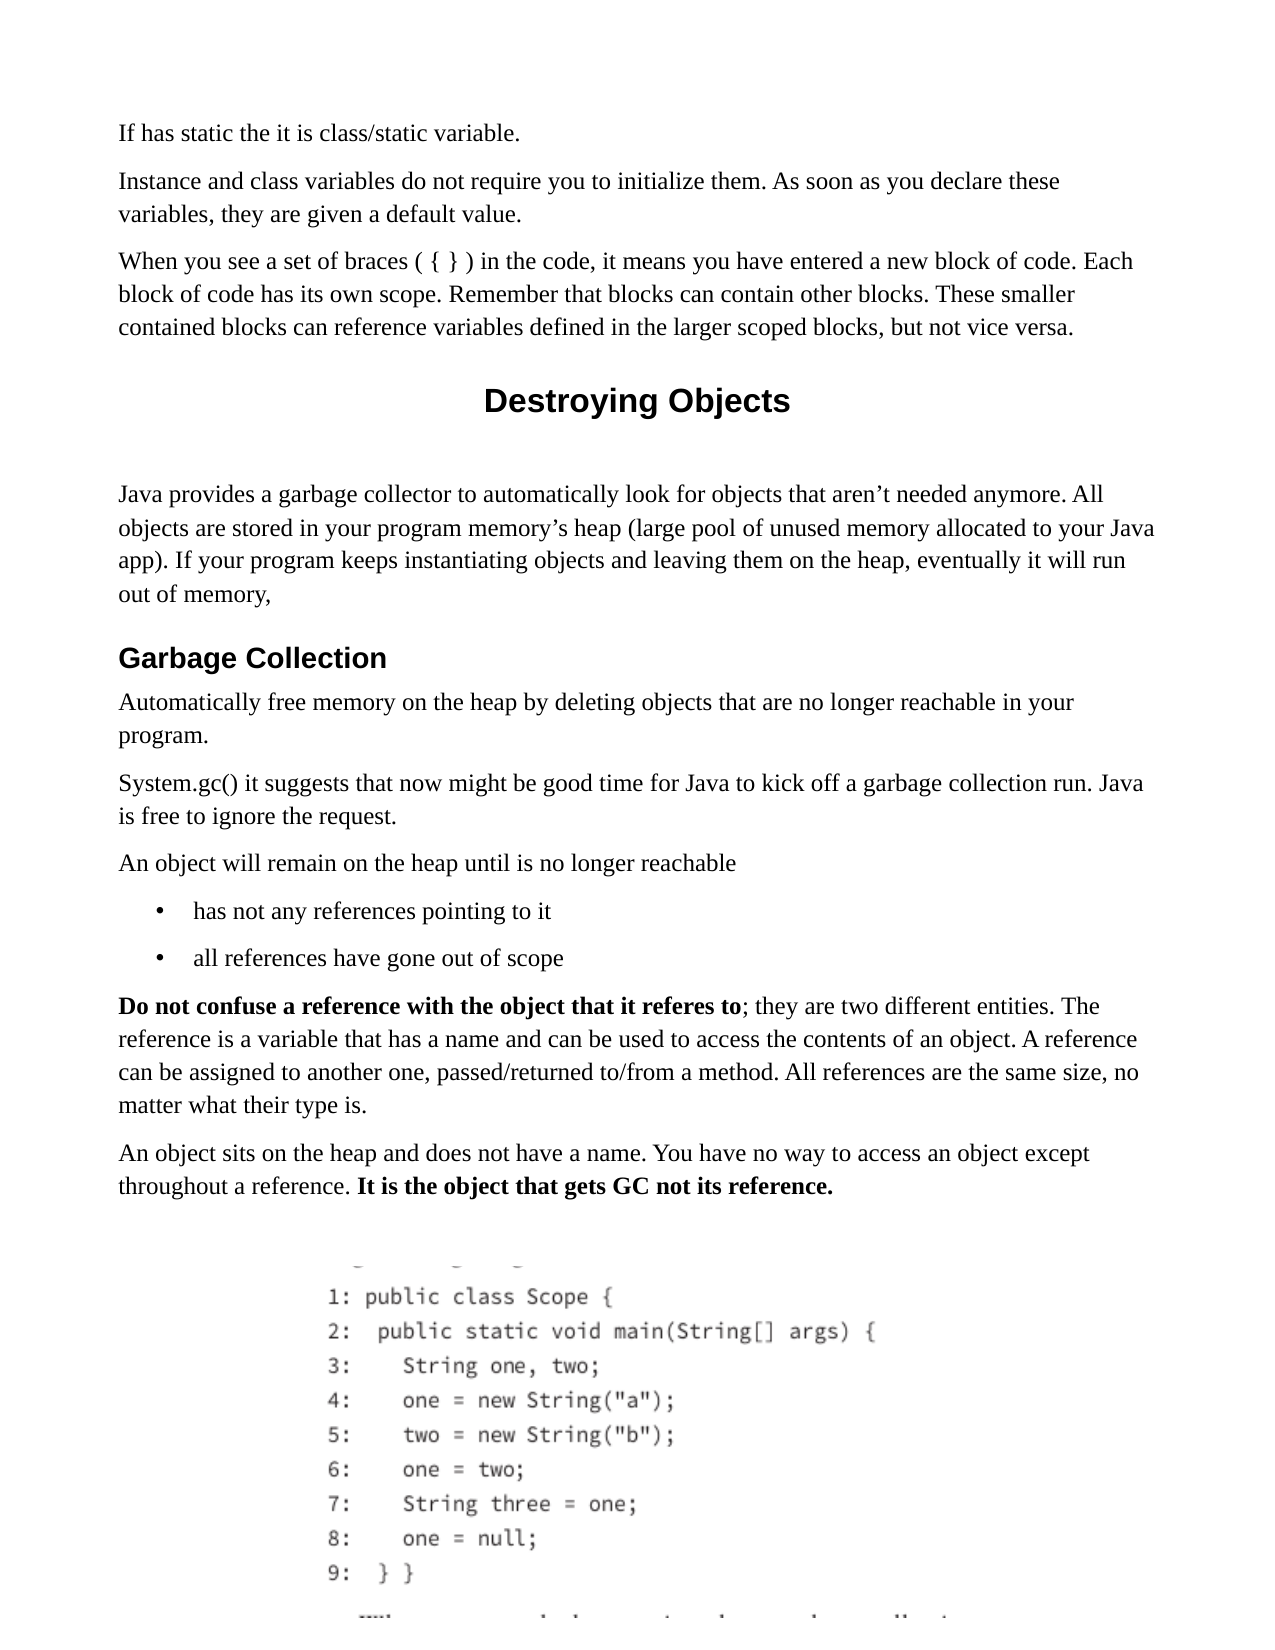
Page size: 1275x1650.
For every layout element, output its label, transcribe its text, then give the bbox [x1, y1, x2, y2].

picture [298, 1266, 977, 1618]
text An object will remain on the heap until is no longer reachable [118, 848, 1157, 877]
text Java provides a garbage collector to automatically look for objects that aren’t needed anymore. All objects are stored in your program memory’s heap (large pool of unused memory allocated to your Java app). If your program keeps instantiating objects and leaving them on the heap, eventually it will run out of memory, [118, 479, 1157, 607]
text Instance and class variables do not require you to initialize them. As soon as you declare these variables, they are given a default value. [118, 166, 1157, 227]
list has not any references pointing to it [156, 896, 1157, 925]
text If has static the it is class/static variable. [118, 118, 1157, 147]
text Do not confuse a reference with the object that it referes to; they are two different entities. The reference is a variable that has a name and can be used to access the contents of an object. A reference can be assigned to another one, passed/returned to/from a method. All references are the same size, no matter what their type is. [118, 991, 1157, 1119]
list all references have gone out of scope [156, 943, 1157, 972]
text When you see a set of braces ( { } ) in the code, it means you have entered a new block of code. Each block of code has its own scope. Remember that blocks can contain other blocks. These smaller contained blocks can reference variables defined in the larger scoped blocks, but not vice versa. [118, 246, 1157, 341]
text Automatically free memory on the heap by deleting objects that are no longer reachable in your program. [118, 687, 1157, 749]
text An object sits on the heap and does not have a name. You have no way to access an object except throughout a reference. It is the object that gets GC not its reference. [118, 1138, 1157, 1199]
subtitle Garbage Collection [118, 641, 1157, 674]
text System.gc() it suggests that now might be good time for Java to kick off a garbage collection run. Java is free to ignore the request. [118, 768, 1157, 829]
subtitle Destroying Objects [118, 381, 1157, 419]
